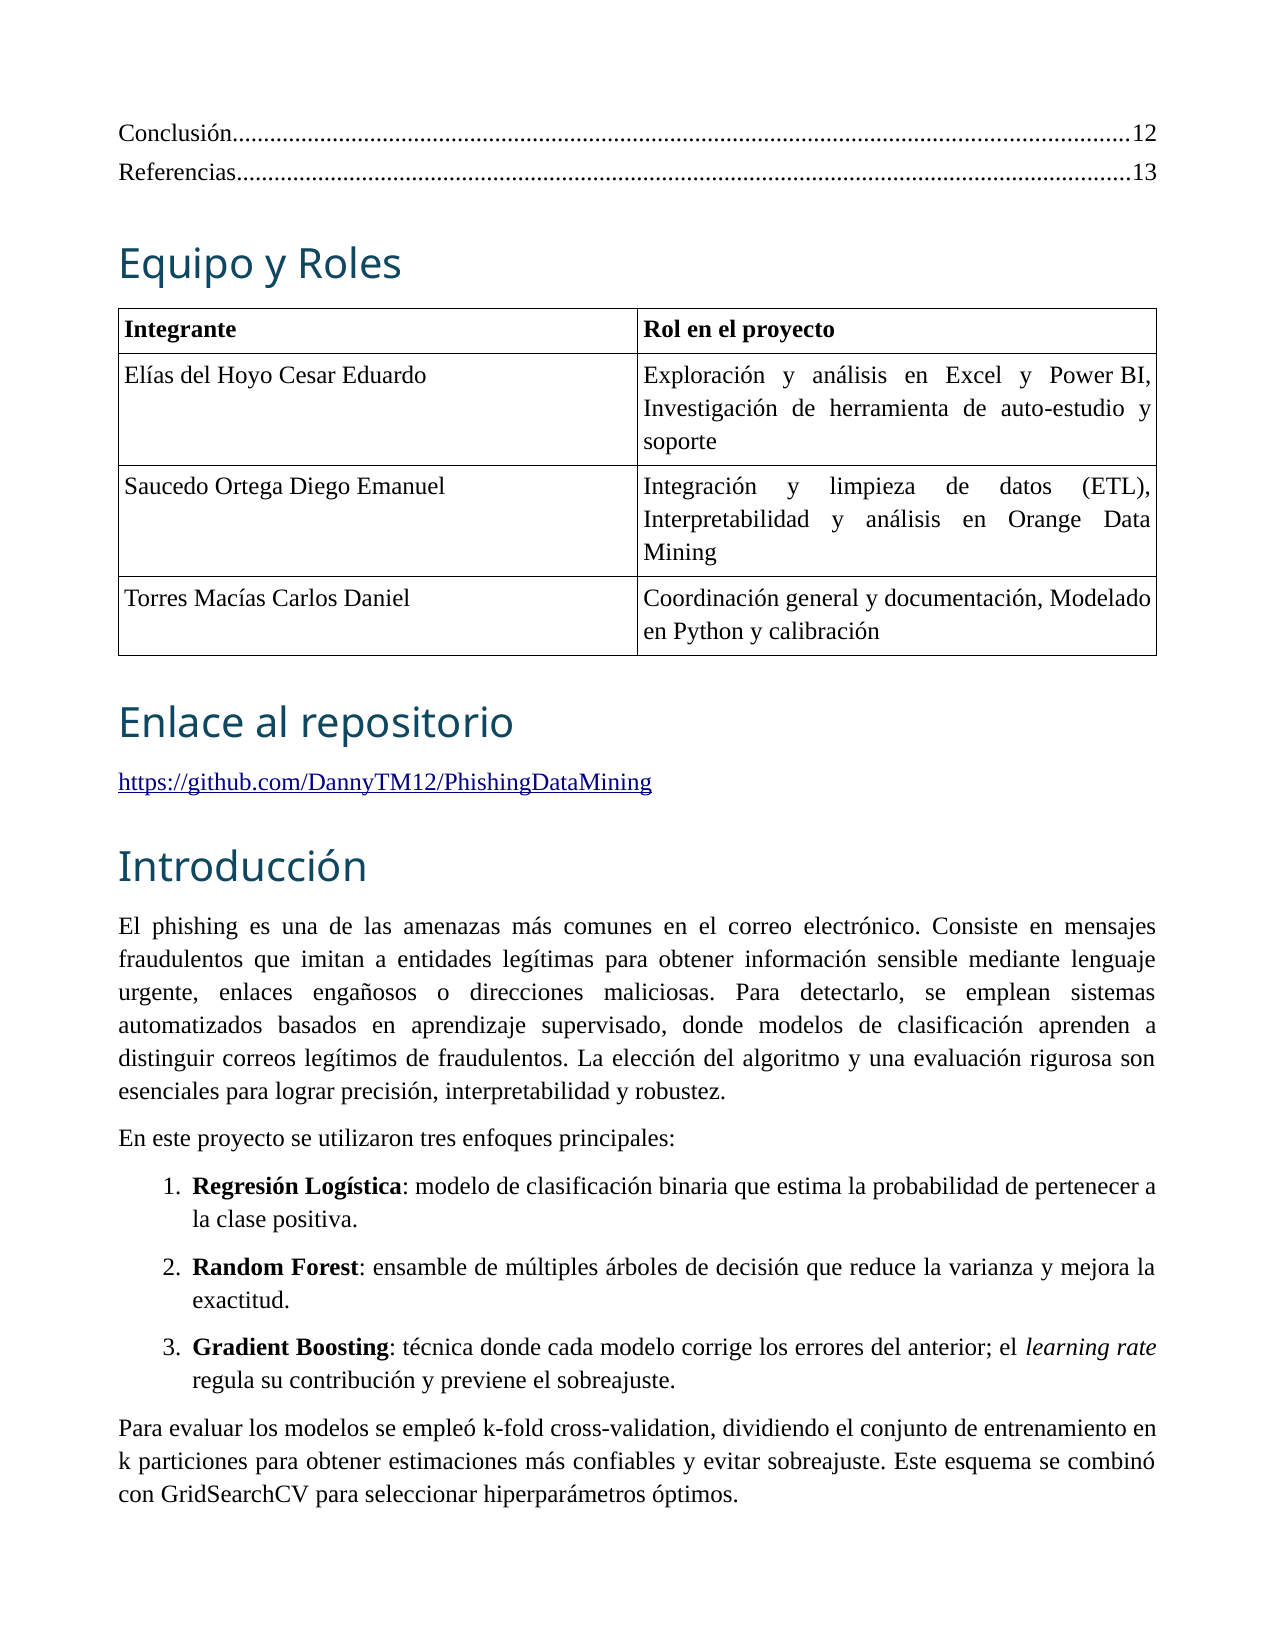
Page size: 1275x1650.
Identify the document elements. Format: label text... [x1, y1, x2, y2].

subtitle Enlace al repositorio [118, 693, 1157, 750]
list Random Forest: ensamble de múltiples árboles de decisión que reduce la varianza y mejora la exactitud. [162, 1252, 1157, 1313]
text Referencias 13 [118, 157, 1157, 186]
table_cell Exploración y análisis en Excel y Power BI, Investigación de herramienta de auto‑estudio y soporte [638, 354, 1156, 464]
table_cell Elías del Hoyo Cesar Eduardo [119, 354, 637, 464]
text En este proyecto se utilizaron tres enfoques principales: [118, 1123, 1157, 1152]
text Conclusión 12 [118, 118, 1157, 147]
subtitle Equipo y Roles [118, 234, 1157, 291]
text El phishing es una de las amenazas más comunes en el correo electrónico. Consiste en mensajes fraudulentos que imitan a entidades legítimas para obtener información sensible mediante lenguaje urgente, enlaces engañosos o direcciones maliciosas. Para detectarlo, se emplean sistemas automatizados basados en aprendizaje supervisado, donde modelos de clasificación aprenden a distinguir correos legítimos de fraudulentos. La elección del algoritmo y una evaluación rigurosa son esenciales para lograr precisión, interpretabilidad y robustez. [118, 911, 1157, 1105]
list Regresión Logística: modelo de clasificación binaria que estima la probabilidad de pertenecer a la clase positiva. [162, 1171, 1157, 1233]
subtitle Introducción [118, 837, 1157, 894]
text Para evaluar los modelos se empleó k-fold cross-validation, dividiendo el conjunto de entrenamiento en k particiones para obtener estimaciones más confiables y evitar sobreajuste. Este esquema se combinó con GridSearchCV para seleccionar hiperparámetros óptimos. [118, 1413, 1157, 1508]
text https://github.com/DannyTM12/PhishingDataMining [118, 767, 1157, 796]
table_header Rol en el proyecto [638, 309, 1156, 353]
list Gradient Boosting: técnica donde cada modelo corrige los errores del anterior; el learning rate regula su contribución y previene el sobreajuste. [162, 1332, 1157, 1394]
table_cell Coordinación general y documentación, Modelado en Python y calibración [638, 577, 1156, 655]
table_cell Integración y limpieza de datos (ETL), Interpretabilidad y análisis en Orange Data Mining [638, 466, 1156, 576]
table_header Integrante [119, 309, 637, 353]
table_cell Torres Macías Carlos Daniel [119, 577, 637, 655]
table_cell Saucedo Ortega Diego Emanuel [119, 466, 637, 576]
